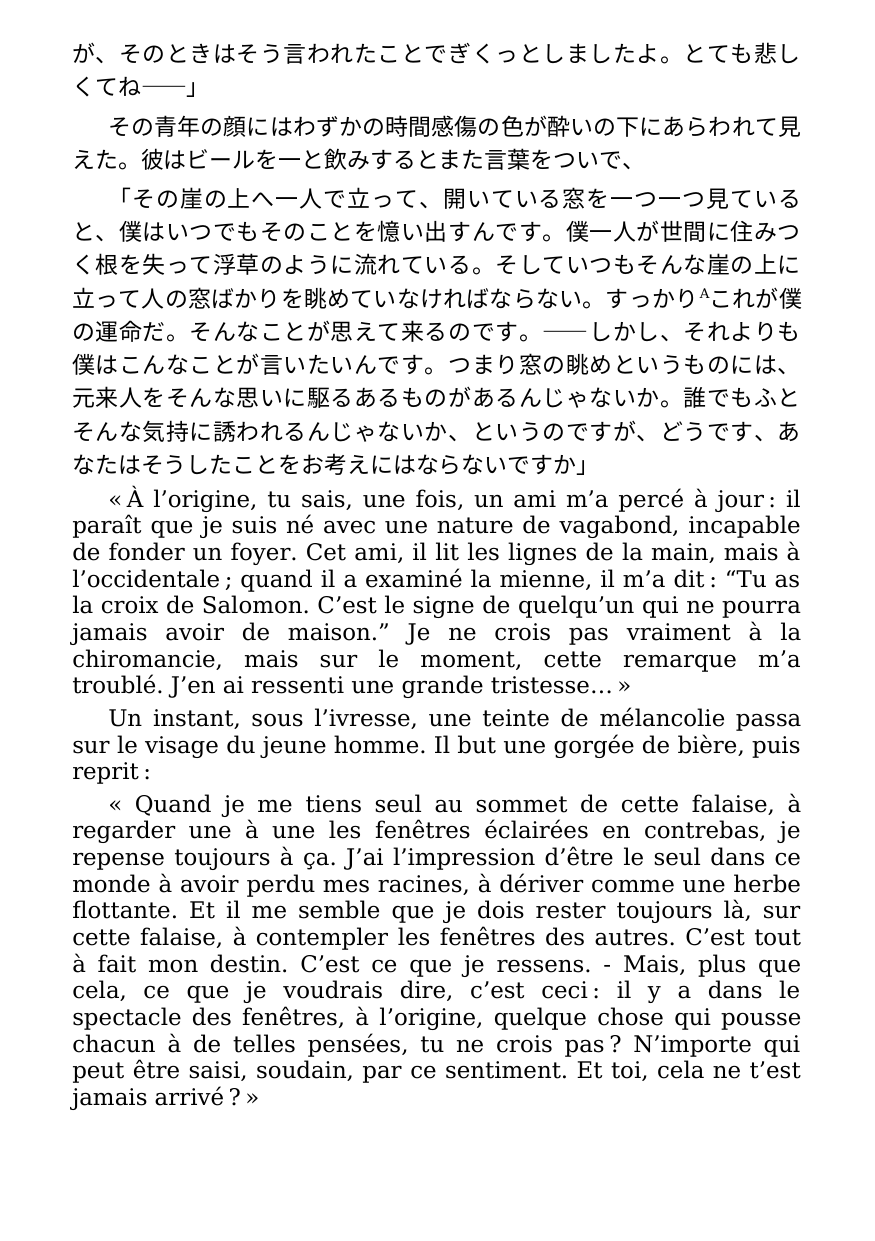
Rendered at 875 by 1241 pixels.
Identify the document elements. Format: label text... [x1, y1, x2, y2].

text Un instant, sous l’ivresse, une teinte de mélancolie passa sur le visage du jeune homme. Il but une gorgée de bière, puis reprit : [72, 705, 802, 785]
text « Quand je me tiens seul au sommet de cette falaise, à regarder une à une les fenêtres éclairées en contrebas, je repense toujours à ça. J’ai l’impression d’être le seul dans ce monde à avoir perdu mes racines, à dériver comme une herbe flottante. Et il me semble que je dois rester toujours là, sur cette falaise, à contempler les fenêtres des autres. C’est tout à fait mon destin. C’est ce que je ressens. - Mais, plus que cela, ce que je voudrais dire, c’est ceci : il y a dans le spectacle des fenêtres, à l’origine, quelque chose qui pousse chacun à de telles pensées, tu ne crois pas ? N’importe qui peut être saisi, soudain, par ce sentiment. Et toi, cela ne t’est jamais arrivé ? » [72, 791, 802, 1111]
text その青年の顔にはわずかの時間感傷の色が酔いの下にあらわれて見えた。彼はビールを一と飲みするとまた言葉をついで、 [72, 108, 802, 175]
text が、そのときはそう言われたことでぎくっとしましたよ。とても悲しくてね――」 [72, 36, 802, 102]
text 「その崖の上へ一人で立って、開いている窓を一つ一つ見ていると、僕はいつでもそのことを憶い出すんです。僕一人が世間に住みつく根を失って浮草のように流れている。そしていつもそんな崖の上に立って人の窓ばかりを眺めていなければならない。すっかりこれが僕の運命だ。そんなことが思えて来るのです。――しかし、それよりも僕はこんなことが言いたいんです。つまり窓の眺めというものには、元来人をそんな思いに駆るあるものがあるんじゃないか。誰でもふとそんな気持に誘われるんじゃないか、というのですが、どうです、あなたはそうしたことをお考えにはならないですか」 [72, 181, 802, 480]
text « À l’origine, tu sais, une fois, un ami m’a percé à jour : il paraît que je suis né avec une nature de vagabond, incapable de fonder un foyer. Cet ami, il lit les lignes de la main, mais à l’occidentale ; quand il a examiné la mienne, il m’a dit : “Tu as la croix de Salomon. C’est le signe de quelqu’un qui ne pourra jamais avoir de maison.” Je ne crois pas vraiment à la chiromancie, mais sur le moment, cette remarque m’a troublé. J’en ai ressenti une grande tristesse… » [72, 486, 802, 699]
